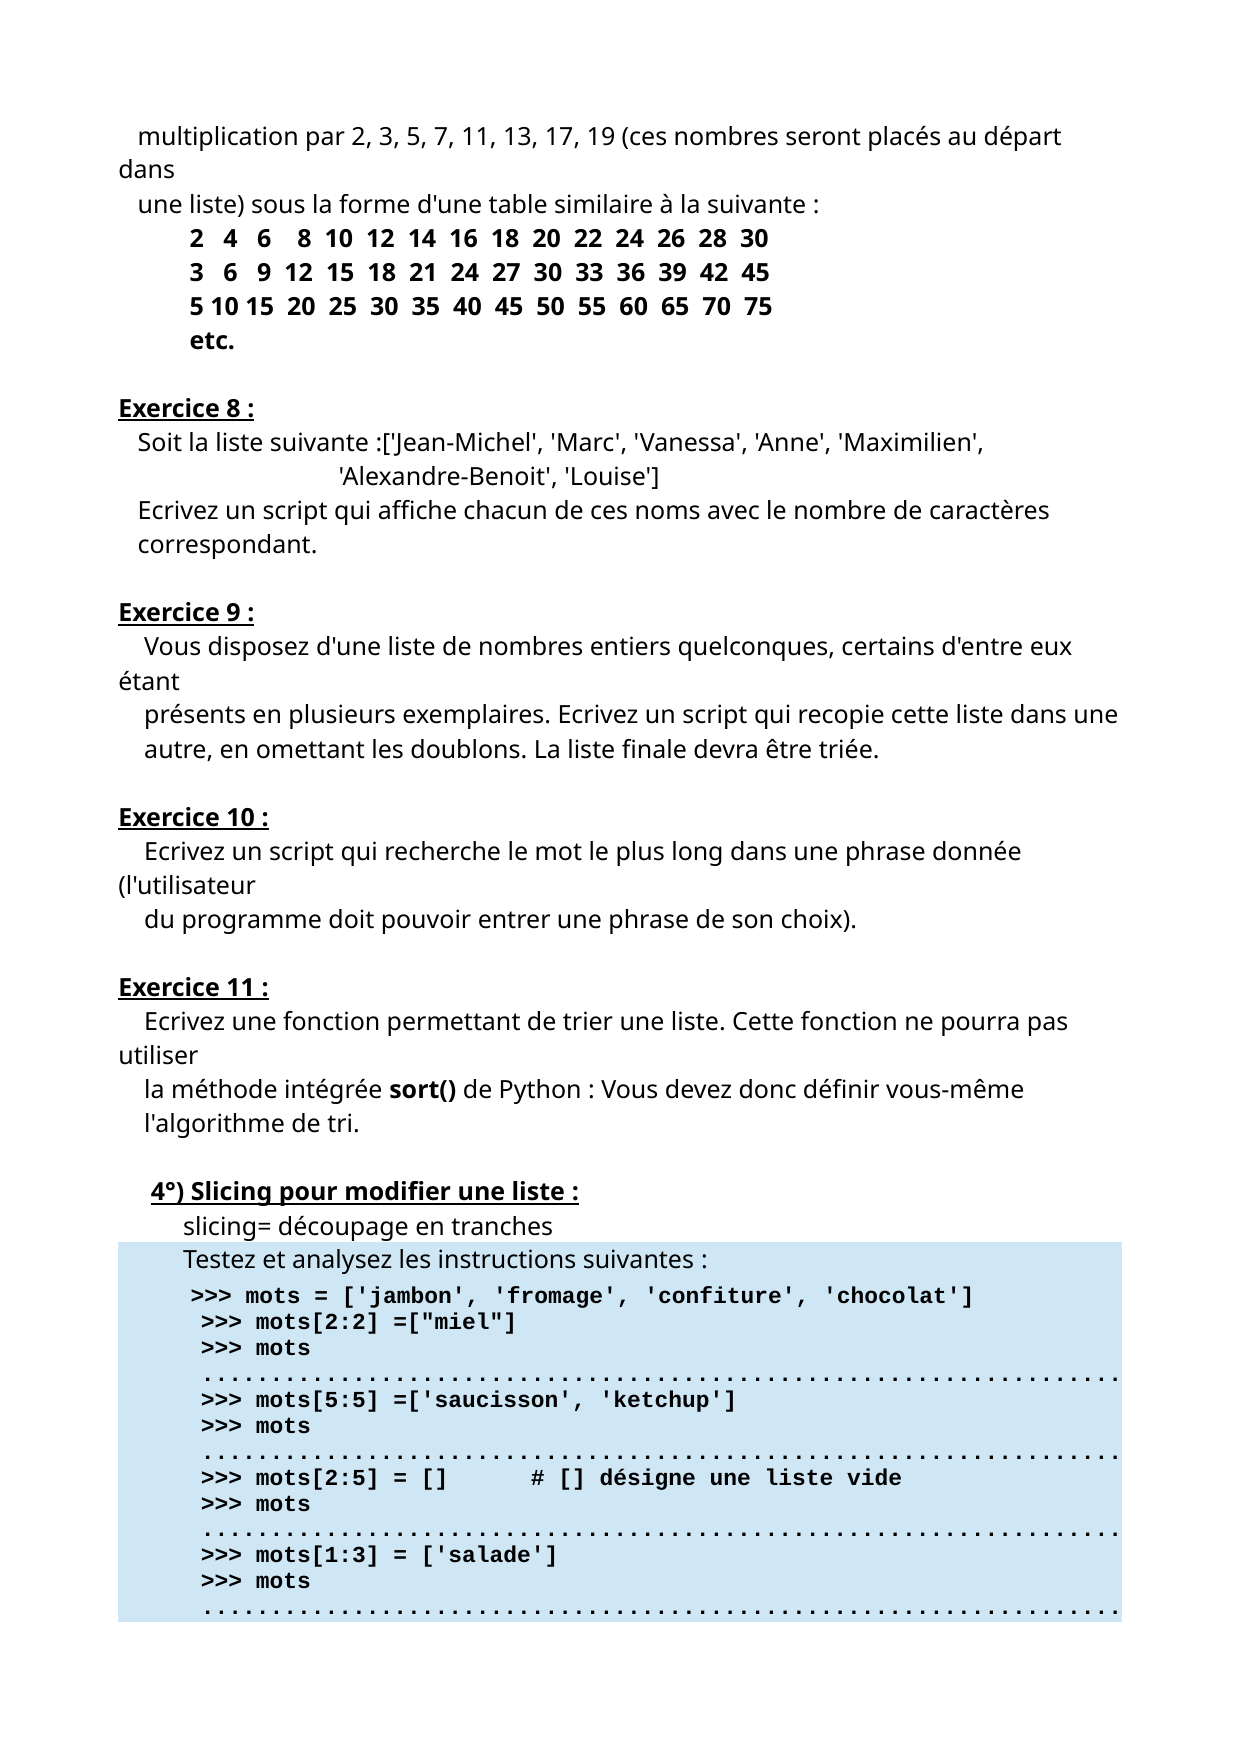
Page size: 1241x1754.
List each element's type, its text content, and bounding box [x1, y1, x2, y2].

text Vous disposez d'une liste de nombres entiers quelconques, certains d'entre eux étant [118, 629, 1122, 697]
text 4°) Slicing pour modifier une liste : [118, 1174, 1122, 1208]
text présents en plusieurs exemplaires. Ecrivez un script qui recopie cette liste dans une [118, 697, 1122, 731]
text multiplication par 2, 3, 5, 7, 11, 13, 17, 19 (ces nombres seront placés au départ dans [118, 118, 1122, 186]
text >>> mots [118, 1570, 1122, 1596]
text ................................................................... [118, 1518, 1122, 1544]
text etc. [118, 322, 1122, 357]
text Ecrivez un script qui recherche le mot le plus long dans une phrase donnée (l'utilisateur [118, 833, 1122, 902]
text Ecrivez un script qui affiche chacun de ces noms avec le nombre de caractères [118, 493, 1122, 527]
text >>> mots[2:2] =["miel"] [118, 1310, 1122, 1336]
text 5 10 15 20 25 30 35 40 45 50 55 60 65 70 75 [118, 288, 1122, 322]
text du programme doit pouvoir entrer une phrase de son choix). [118, 902, 1122, 936]
text >>> mots[1:3] = ['salade'] [118, 1544, 1122, 1570]
text >>> mots [118, 1336, 1122, 1362]
text slicing= découpage en tranches [118, 1208, 1122, 1242]
text 3 6 9 12 15 18 21 24 27 30 33 36 39 42 45 [118, 254, 1122, 288]
text >>> mots[2:5] = [] # [] désigne une liste vide [118, 1466, 1122, 1492]
text Exercice 10 : [118, 799, 1122, 833]
text ................................................................... [118, 1440, 1122, 1466]
text >>> mots = ['jambon', 'fromage', 'confiture', 'chocolat'] [118, 1276, 1122, 1310]
text >>> mots [118, 1414, 1122, 1440]
text l'algorithme de tri. [118, 1106, 1122, 1140]
text ................................................................... [118, 1596, 1122, 1622]
text ................................................................... [118, 1362, 1122, 1388]
text Exercice 8 : [118, 391, 1122, 425]
text la méthode intégrée sort() de Python : Vous devez donc définir vous-même [118, 1072, 1122, 1106]
text >>> mots[5:5] =['saucisson', 'ketchup'] [118, 1388, 1122, 1414]
text autre, en omettant les doublons. La liste finale devra être triée. [118, 731, 1122, 765]
text Ecrivez une fonction permettant de trier une liste. Cette fonction ne pourra pas utiliser [118, 1004, 1122, 1072]
text Testez et analysez les instructions suivantes : [118, 1242, 1122, 1276]
text >>> mots [118, 1492, 1122, 1518]
text correspondant. [118, 527, 1122, 561]
text Soit la liste suivante :['Jean-Michel', 'Marc', 'Vanessa', 'Anne', 'Maximilien', [118, 425, 1122, 459]
text une liste) sous la forme d'une table similaire à la suivante : [118, 186, 1122, 220]
text 'Alexandre-Benoit', 'Louise'] [118, 459, 1122, 493]
text Exercice 9 : [118, 595, 1122, 629]
text Exercice 11 : [118, 970, 1122, 1004]
text 2 4 6 8 10 12 14 16 18 20 22 24 26 28 30 [118, 220, 1122, 254]
